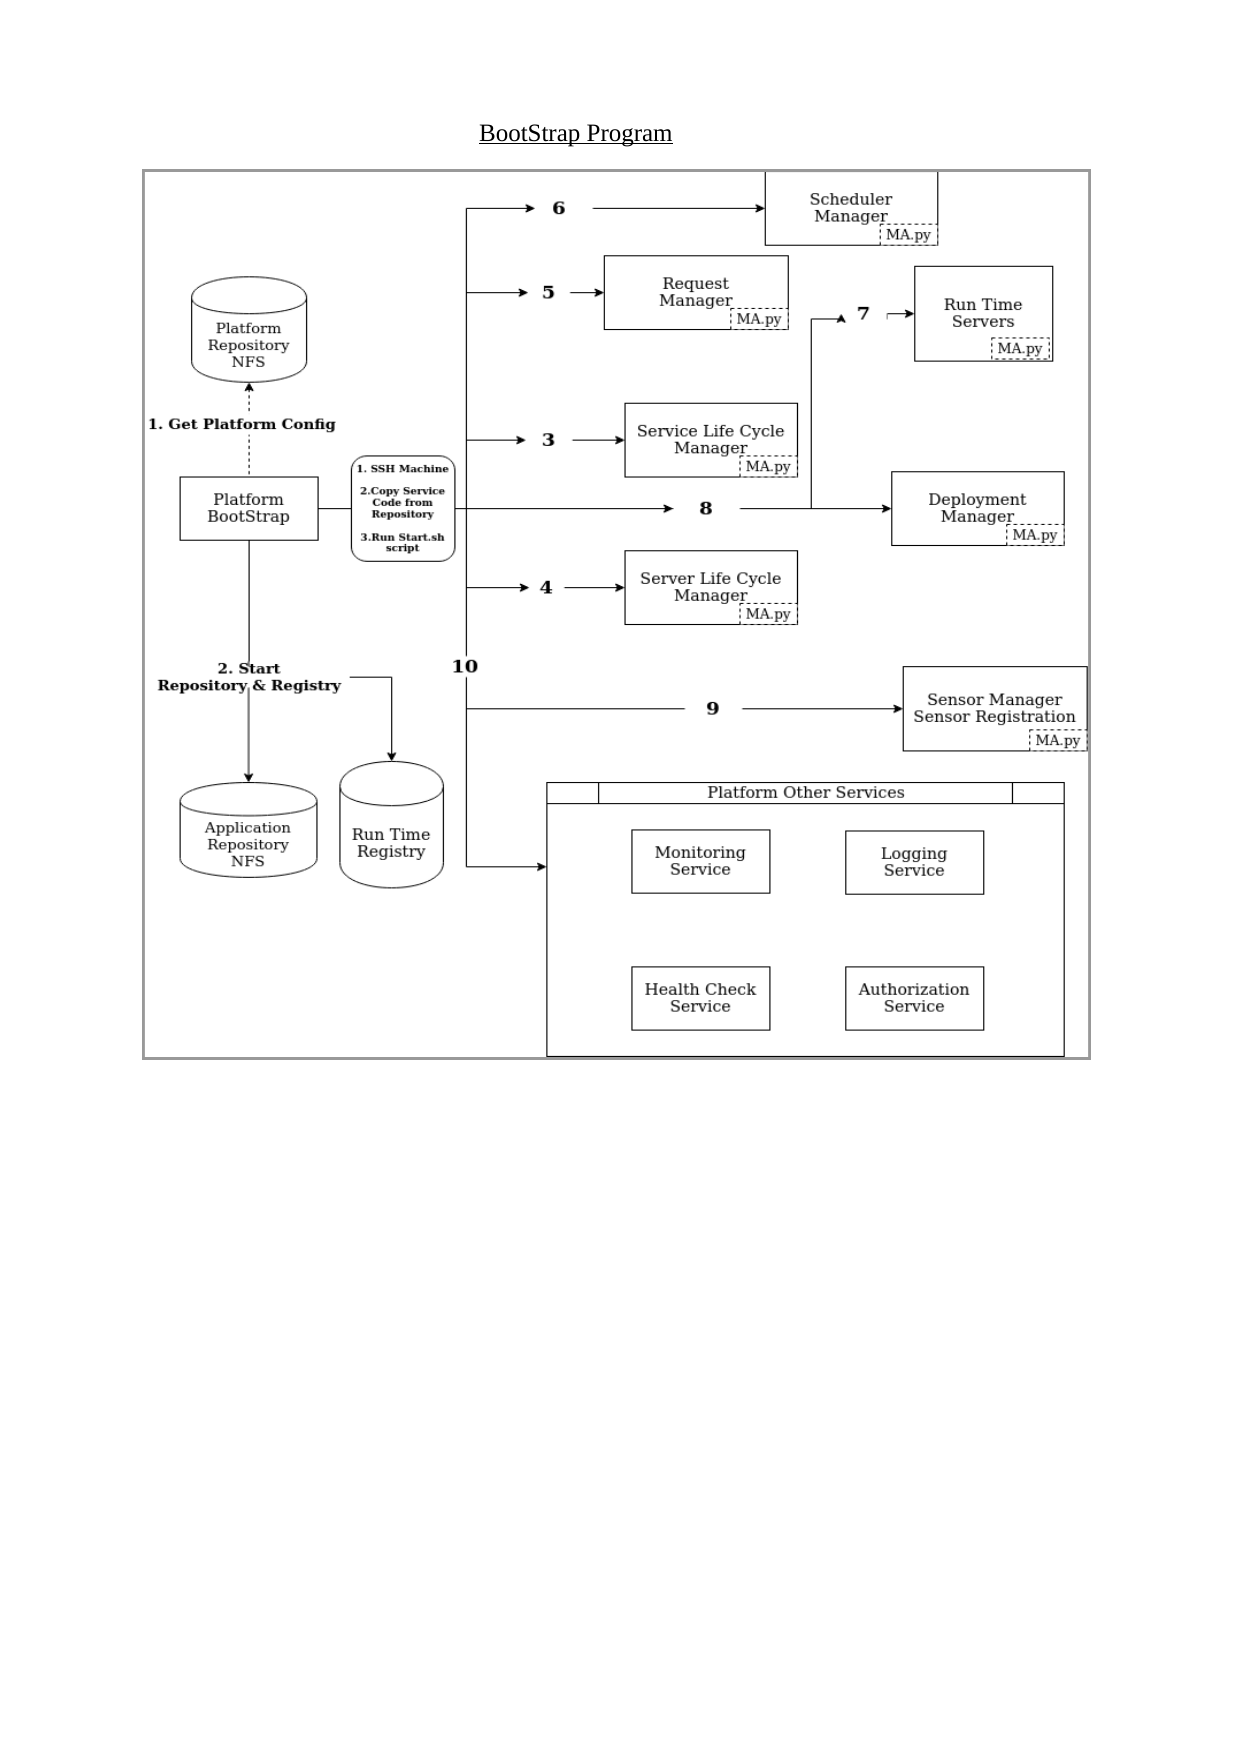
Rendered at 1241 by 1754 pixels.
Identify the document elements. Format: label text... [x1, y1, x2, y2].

text BootStrap Program [29, 118, 1122, 147]
picture [144, 172, 1089, 1057]
